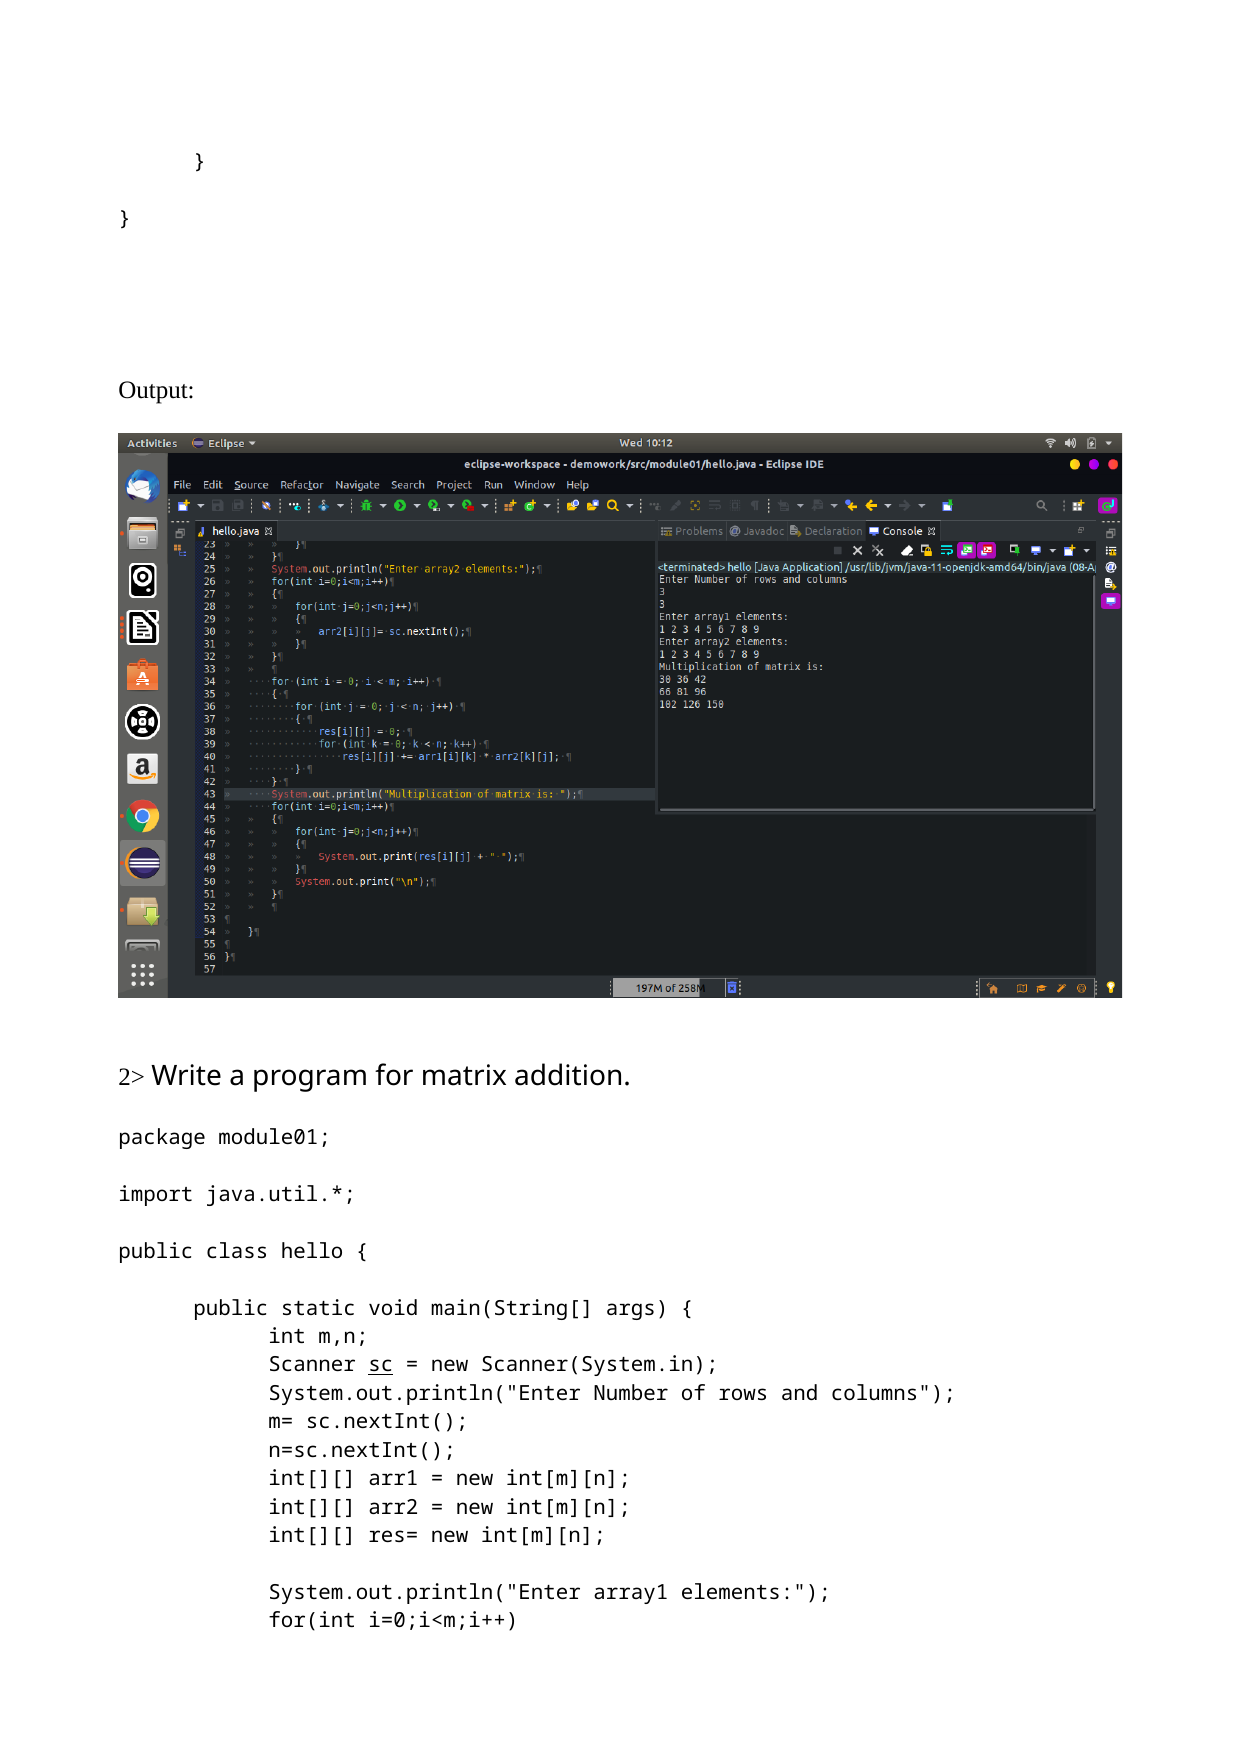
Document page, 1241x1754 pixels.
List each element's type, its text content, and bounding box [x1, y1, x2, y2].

text System.out.println("Enter Number of rows and columns"); [118, 1378, 1122, 1406]
text m= sc.nextInt(); [118, 1406, 1122, 1435]
text int[][] arr1 = new int[m][n]; [118, 1463, 1122, 1492]
text package module01; [118, 1122, 1122, 1151]
text } [118, 203, 1122, 232]
text public class hello { [118, 1236, 1122, 1264]
text int[][] res= new int[m][n]; [118, 1520, 1122, 1549]
text System.out.println("Enter array1 elements:"); [118, 1577, 1122, 1606]
text Output: [118, 376, 1122, 404]
text 2> Write a program for matrix addition. [118, 1055, 1122, 1093]
text int[][] arr2 = new int[m][n]; [118, 1492, 1122, 1520]
text for(int i=0;i<m;i++) [118, 1606, 1122, 1634]
text } [118, 147, 1122, 175]
text n=sc.nextInt(); [118, 1435, 1122, 1463]
text import java.util.*; [118, 1179, 1122, 1207]
picture [118, 433, 1123, 998]
text int m,n; [118, 1321, 1122, 1349]
text Scanner sc = new Scanner(System.in); [118, 1349, 1122, 1378]
text public static void main(String[] args) { [118, 1293, 1122, 1321]
